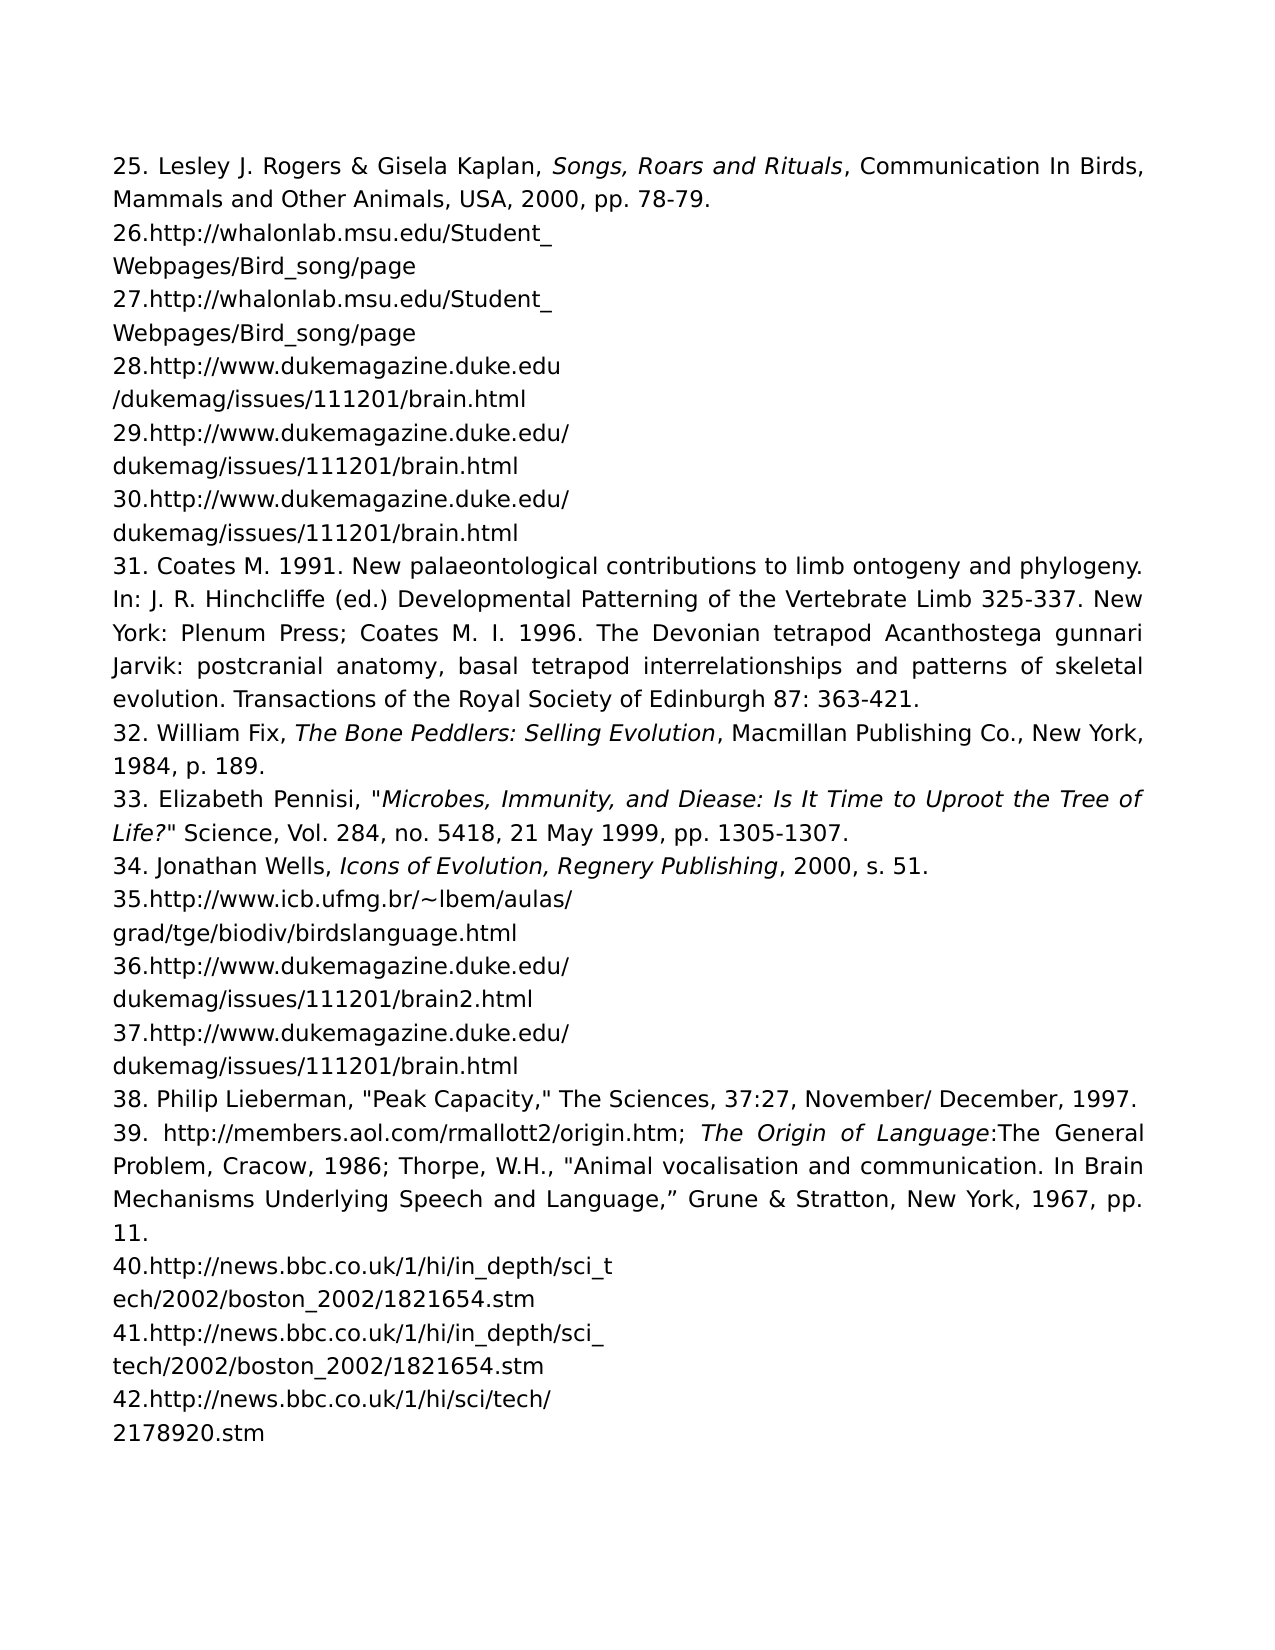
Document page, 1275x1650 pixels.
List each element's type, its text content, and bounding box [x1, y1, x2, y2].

text 28.http://www.dukemagazine.duke.edu /dukemag/issues/111201/brain.html [112, 348, 1145, 414]
text 32. William Fix, The Bone Peddlers: Selling Evolution, Macmillan Publishing Co., New York, 1984, p. 189. [112, 714, 1145, 781]
text 33. Elizabeth Pennisi, "Microbes, Immunity, and Diease: Is It Time to Uproot the Tree of Life?" Science, Vol. 284, no. 5418, 21 May 1999, pp. 1305-1307. [112, 781, 1145, 848]
text 41.http://news.bbc.co.uk/1/hi/in_depth/sci_ tech/2002/boston_2002/1821654.stm [112, 1314, 1145, 1381]
text 29.http://www.dukemagazine.duke.edu/ dukemag/issues/111201/brain.html [112, 414, 1145, 481]
text 30.http://www.dukemagazine.duke.edu/ dukemag/issues/111201/brain.html [112, 481, 1145, 548]
text 35.http://www.icb.ufmg.br/~lbem/aulas/ grad/tge/biodiv/birdslanguage.html [112, 881, 1145, 948]
text 27.http://whalonlab.msu.edu/Student_ Webpages/Bird_song/page [112, 281, 1145, 348]
text 31. Coates M. 1991. New palaeontological contributions to limb ontogeny and phylogeny. In: J. R. Hinchcliffe (ed.) Developmental Patterning of the Vertebrate Limb 325-337. New York: Plenum Press; Coates M. I. 1996. The Devonian tetrapod Acanthostega gunnari Jarvik: postcranial anatomy, basal tetrapod interrelationships and patterns of skeletal evolution. Transactions of the Royal Society of Edinburgh 87: 363-421. [112, 548, 1145, 714]
text 36.http://www.dukemagazine.duke.edu/ dukemag/issues/111201/brain2.html [112, 948, 1145, 1014]
text 34. Jonathan Wells, Icons of Evolution, Regnery Publishing, 2000, s. 51. [112, 848, 1145, 881]
text 40.http://news.bbc.co.uk/1/hi/in_depth/sci_t ech/2002/boston_2002/1821654.stm [112, 1248, 1145, 1314]
text 26.http://whalonlab.msu.edu/Student_ Webpages/Bird_song/page [112, 214, 1145, 281]
text 37.http://www.dukemagazine.duke.edu/ dukemag/issues/111201/brain.html [112, 1014, 1145, 1081]
text 39. http://members.aol.com/rmallott2/origin.htm; The Origin of Language:The General Problem, Cracow, 1986; Thorpe, W.H., "Animal vocalisation and communication. In Brain Mechanisms Underlying Speech and Language,” Grune & Stratton, New York, 1967, pp. 11. [112, 1114, 1145, 1248]
text 38. Philip Lieberman, "Peak Capacity," The Sciences, 37:27, November/ December, 1997. [112, 1081, 1145, 1114]
text 25. Lesley J. Rogers & Gisela Kaplan, Songs, Roars and Rituals, Communication In Birds, Mammals and Other Animals, USA, 2000, pp. 78-79. [112, 148, 1145, 214]
text 42.http://news.bbc.co.uk/1/hi/sci/tech/ 2178920.stm [112, 1381, 1145, 1448]
